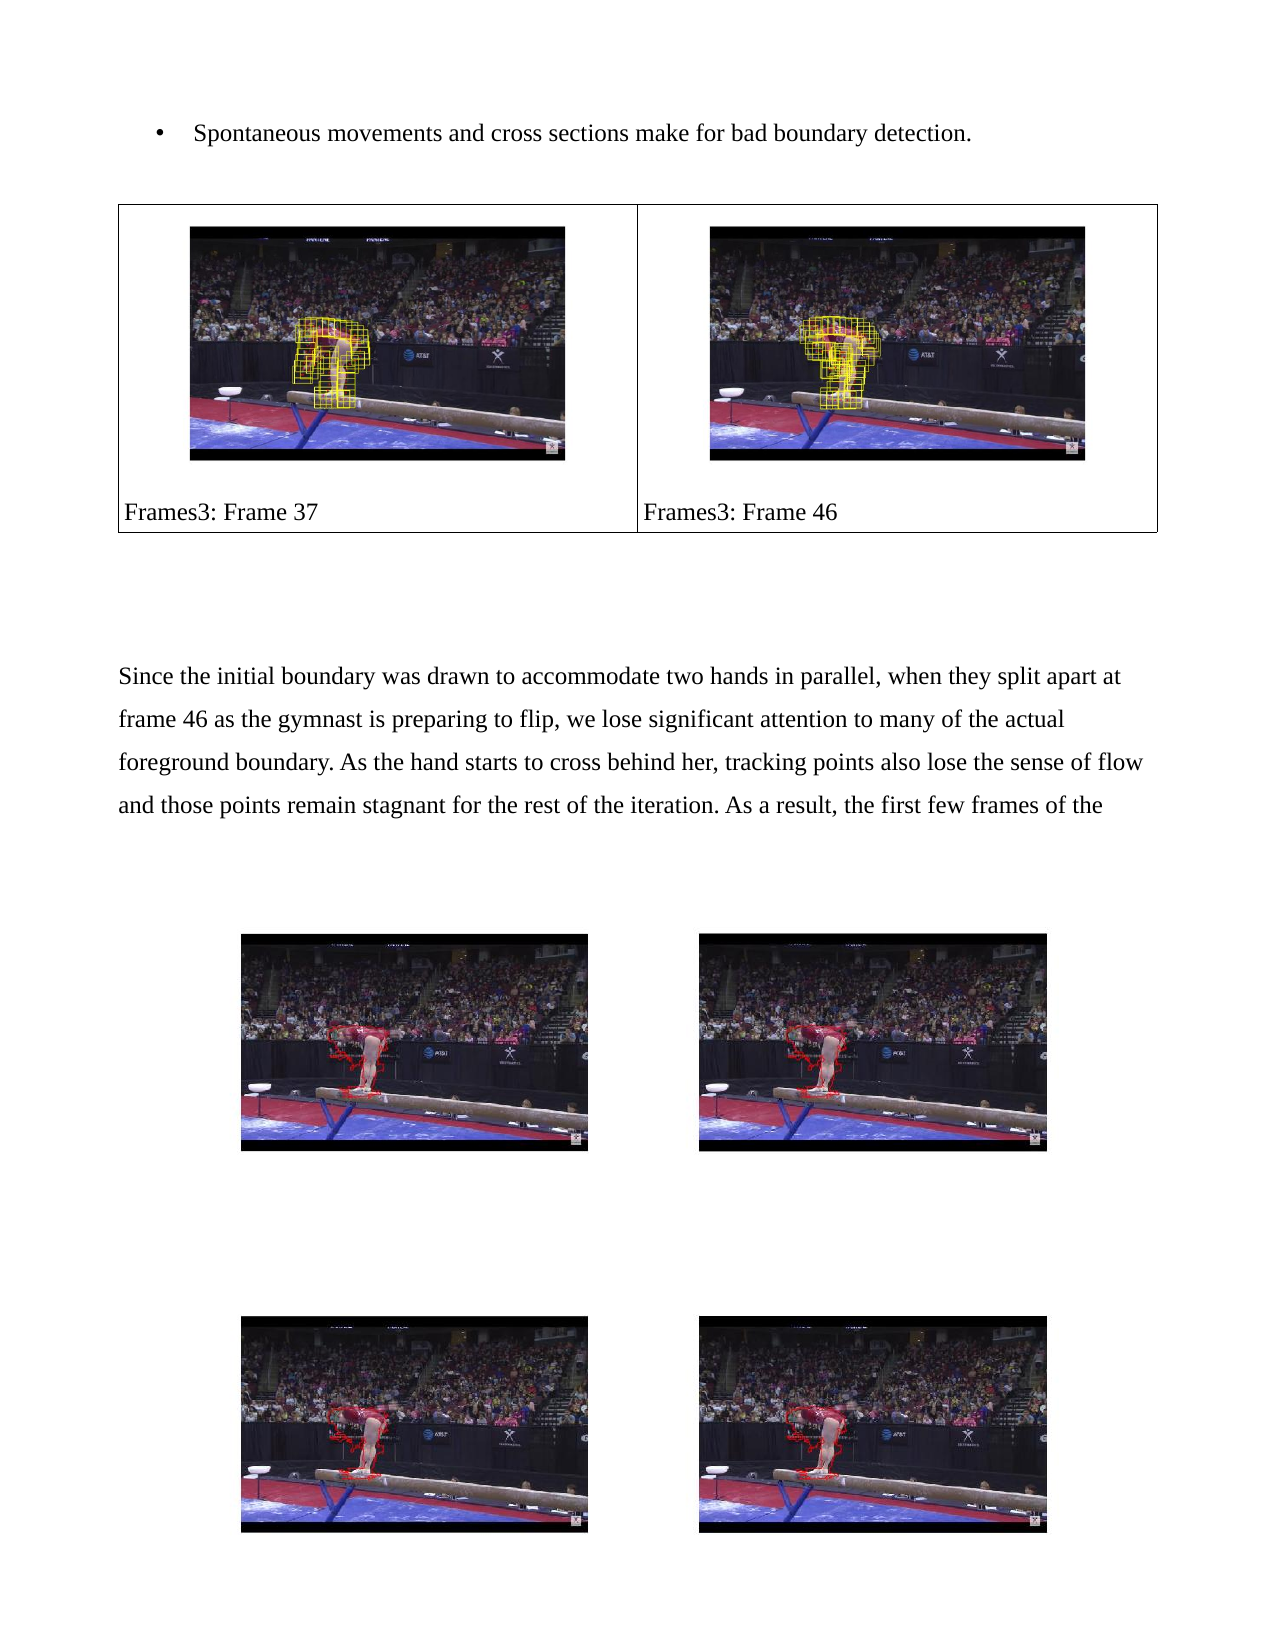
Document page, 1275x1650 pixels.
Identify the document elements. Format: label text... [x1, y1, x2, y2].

table_header Frames3: Frame 37 [119, 205, 637, 532]
text Since the initial boundary was drawn to accommodate two hands in parallel, when they split apart at frame 46 as the gymnast is preparing to flip, we lose significant attention to many of the actual foreground boundary. As the hand starts to cross behind her, tracking points also lose the sense of flow and those points remain stagnant for the rest of the iteration. As a result, the first few frames of the [118, 661, 1157, 819]
table_header Frames3: Frame 46 [638, 205, 1157, 532]
picture [105, 844, 1144, 1650]
picture [643, 210, 1152, 497]
list Spontaneous movements and cross sections make for bad boundary detection. [156, 118, 1157, 147]
picture [123, 210, 632, 497]
